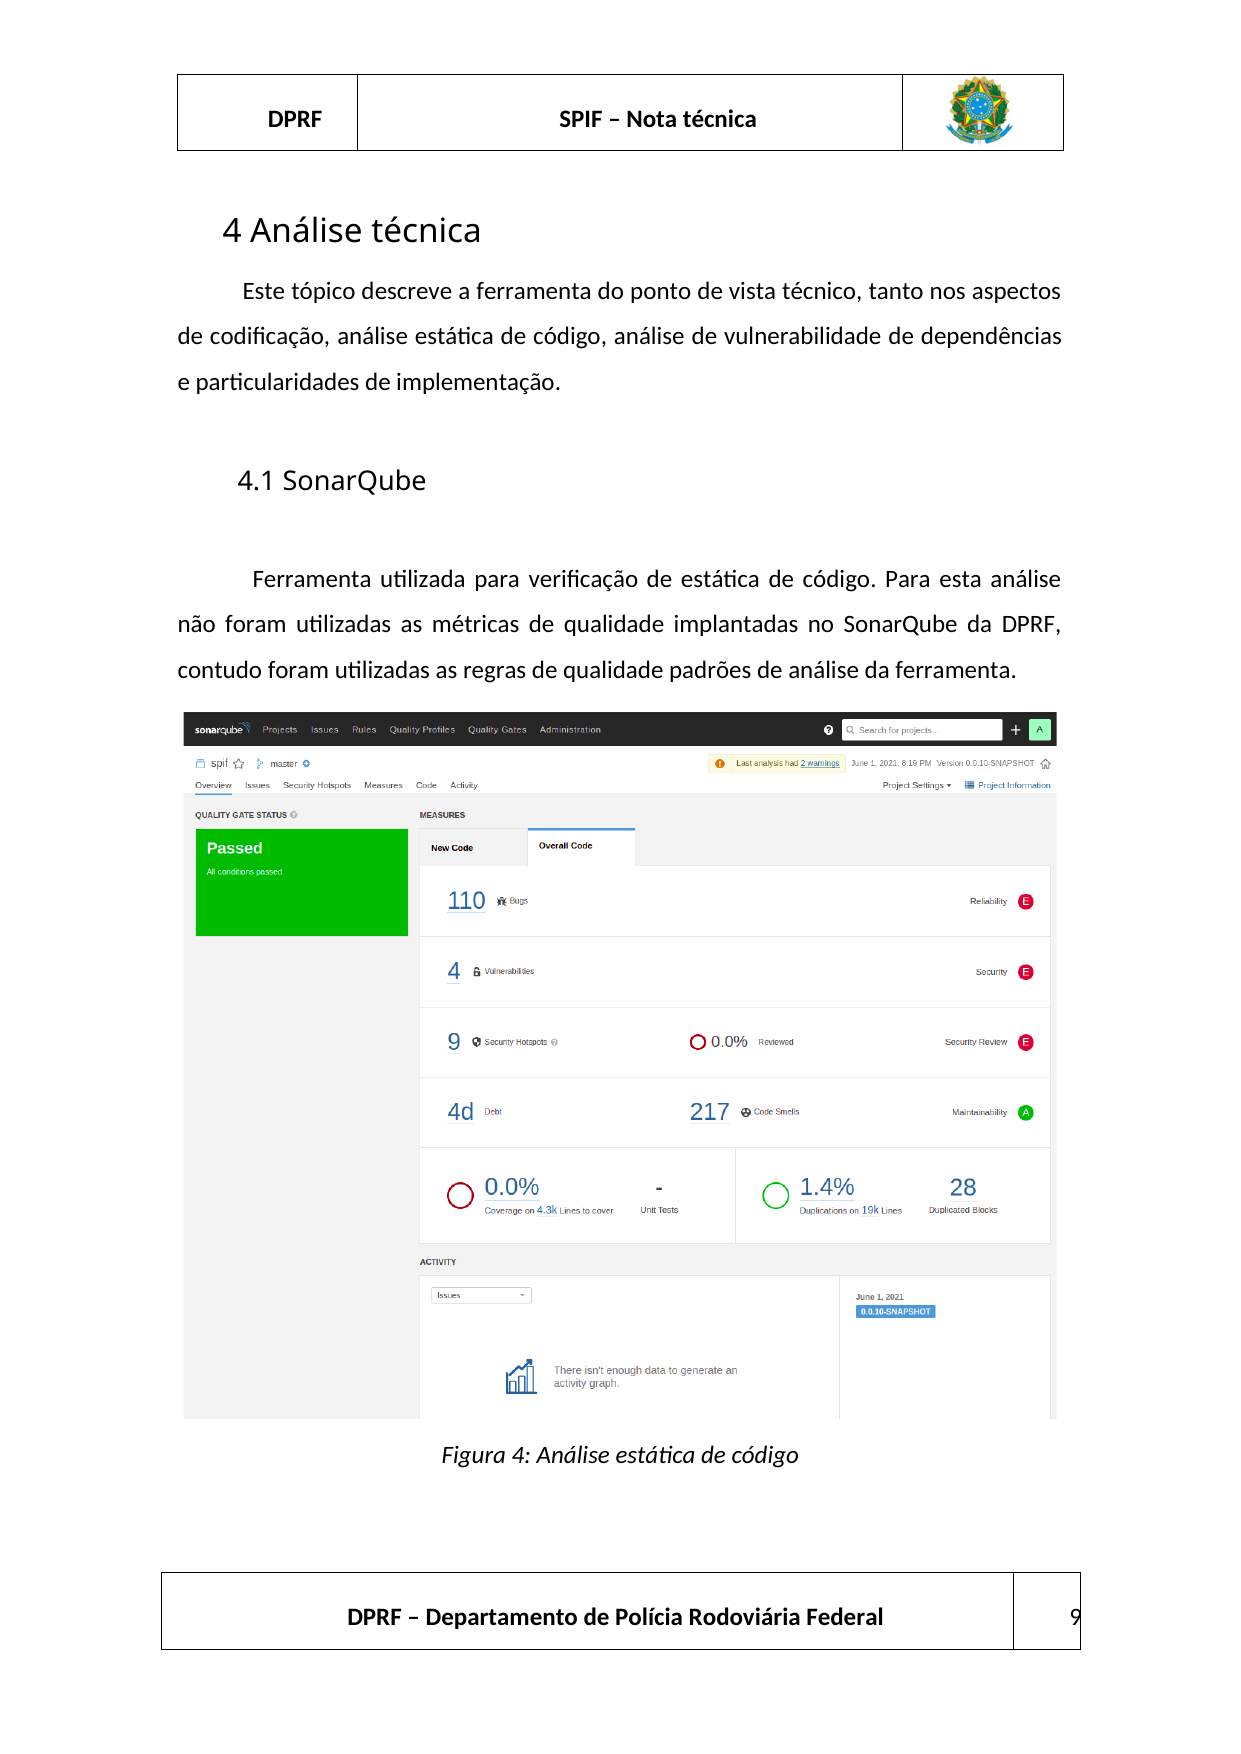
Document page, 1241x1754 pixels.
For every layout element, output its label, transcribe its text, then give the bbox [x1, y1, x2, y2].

text Este tópico descreve a ferramenta do ponto de vista técnico, tanto nos aspectos de codificação, análise estática de código, análise de vulnerabilidade de dependências e particularidades de implementação. [177, 275, 1063, 397]
text Figura 4: Análise estática de código [183, 1419, 1057, 1470]
subtitle 4.1 SonarQube [177, 462, 237, 499]
text Ferramenta utilizada para verificação de estática de código. Para esta análise não foram utilizadas as métricas de qualidade implantadas no SonarQube da DPRF, contudo foram utilizadas as regras de qualidade padrões de análise da ferramenta. [177, 563, 1063, 685]
subtitle 4.1 SonarQube [427, 462, 1063, 499]
picture [183, 712, 1057, 1419]
subtitle 4 Análise técnica [177, 207, 222, 252]
subtitle 4 Análise técnica [482, 207, 1063, 252]
picture [944, 75, 1020, 149]
